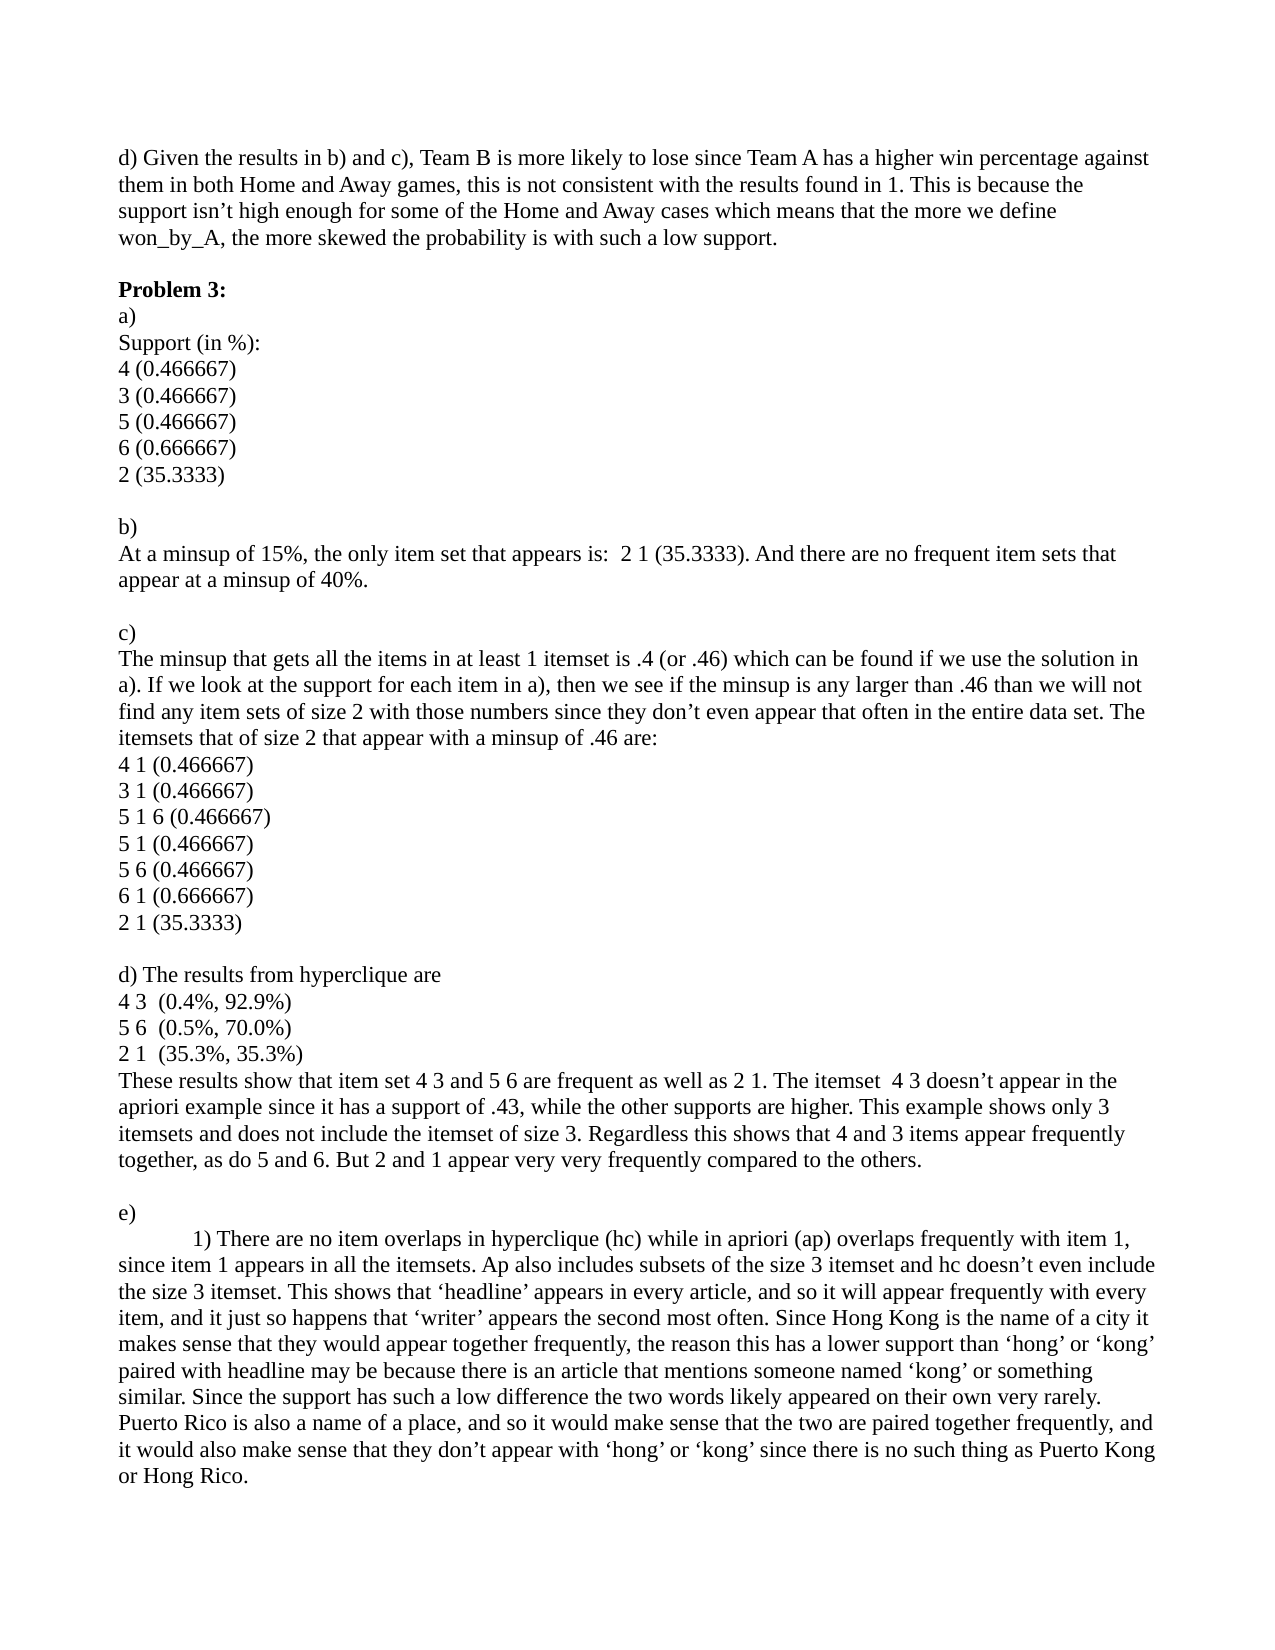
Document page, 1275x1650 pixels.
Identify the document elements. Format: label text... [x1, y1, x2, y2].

text a) [118, 303, 1157, 329]
text 3 (0.466667) [118, 382, 1157, 408]
text 2 (35.3333) [118, 461, 1157, 487]
text c) [118, 619, 1157, 645]
text b) [118, 513, 1157, 540]
text These results show that item set 4 3 and 5 6 are frequent as well as 2 1. The itemset 4 3 doesn’t appear in the apriori example since it has a support of .43, while the other supports are higher. This example shows only 3 itemsets and does not include the itemset of size 3. Regardless this shows that 4 and 3 items appear frequently together, as do 5 and 6. But 2 and 1 appear very very frequently compared to the others. [118, 1067, 1157, 1172]
text 5 1 (0.466667) [118, 830, 1157, 856]
text 2 1 (35.3%, 35.3%) [118, 1041, 1157, 1067]
text 5 1 6 (0.466667) [118, 803, 1157, 830]
text Problem 3: [118, 276, 1157, 303]
text e) [118, 1199, 1157, 1225]
text 3 1 (0.466667) [118, 777, 1157, 803]
text d) Given the results in b) and c), Team B is more likely to lose since Team A has a higher win percentage against them in both Home and Away games, this is not consistent with the results found in 1. This is because the support isn’t high enough for some of the Home and Away cases which means that the more we define won_by_A, the more skewed the probability is with such a low support. [118, 144, 1157, 250]
text 6 (0.666667) [118, 434, 1157, 461]
text At a minsup of 15%, the only item set that appears is: 2 1 (35.3333). And there are no frequent item sets that appear at a minsup of 40%. [118, 540, 1157, 592]
text 5 6 (0.466667) [118, 856, 1157, 882]
text d) The results from hyperclique are [118, 961, 1157, 988]
text 6 1 (0.666667) [118, 882, 1157, 909]
text 5 6 (0.5%, 70.0%) [118, 1014, 1157, 1041]
text 4 1 (0.466667) [118, 751, 1157, 777]
text 5 (0.466667) [118, 408, 1157, 434]
text 1) There are no item overlaps in hyperclique (hc) while in apriori (ap) overlaps frequently with item 1, since item 1 appears in all the itemsets. Ap also includes subsets of the size 3 itemset and hc doesn’t even include the size 3 itemset. This shows that ‘headline’ appears in every article, and so it will appear frequently with every item, and it just so happens that ‘writer’ appears the second most often. Since Hong Kong is the name of a city it makes sense that they would appear together frequently, the reason this has a lower support than ‘hong’ or ‘kong’ paired with headline may be because there is an article that mentions someone named ‘kong’ or something similar. Since the support has such a low difference the two words likely appeared on their own very rarely. Puerto Rico is also a name of a place, and so it would make sense that the two are paired together frequently, and it would also make sense that they don’t appear with ‘hong’ or ‘kong’ since there is no such thing as Puerto Kong or Hong Rico. [118, 1225, 1157, 1488]
text 4 (0.466667) [118, 355, 1157, 382]
text Support (in %): [118, 329, 1157, 355]
text 2 1 (35.3333) [118, 909, 1157, 935]
text 4 3 (0.4%, 92.9%) [118, 988, 1157, 1014]
text The minsup that gets all the items in at least 1 itemset is .4 (or .46) which can be found if we use the solution in a). If we look at the support for each item in a), then we see if the minsup is any larger than .46 than we will not find any item sets of size 2 with those numbers since they don’t even appear that often in the entire data set. The itemsets that of size 2 that appear with a minsup of .46 are: [118, 645, 1157, 751]
